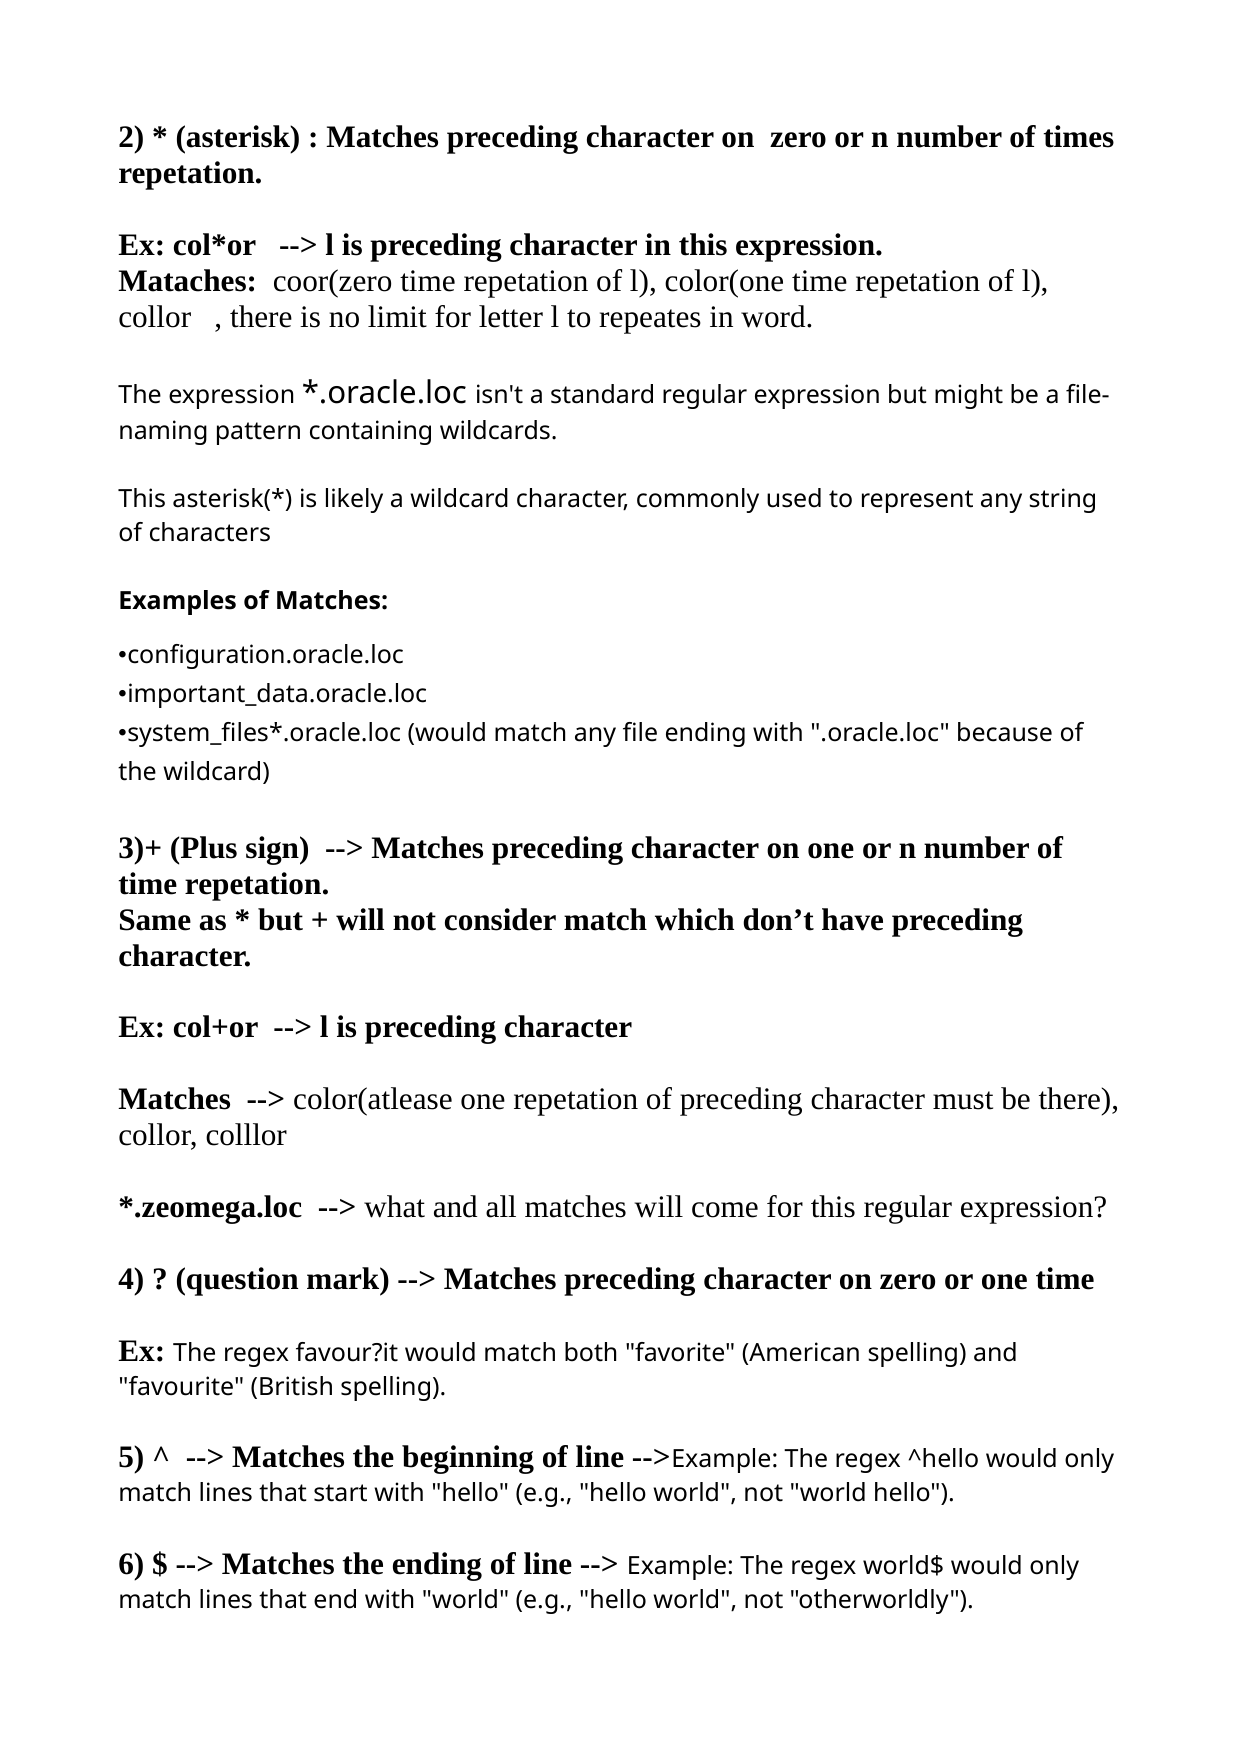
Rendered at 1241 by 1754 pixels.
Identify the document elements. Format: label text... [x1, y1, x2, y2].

text Ex: col+or --> l is preceding character [118, 1009, 1122, 1044]
text Same as * but + will not consider match which don’t have preceding character. [118, 901, 1122, 973]
text 5) ^ --> Matches the beginning of line -->Example: The regex ^hello would only match lines that start with "hello" (e.g., "hello world", not "world hello"). [118, 1438, 1122, 1509]
text *.zeomega.loc --> what and all matches will come for this regular expression? [118, 1188, 1122, 1224]
list important_data.oracle.loc [118, 676, 1122, 709]
text This asterisk(*) is likely a wildcard character, commonly used to represent any string of characters [118, 480, 1122, 548]
text The expression *.oracle.loc isn't a standard regular expression but might be a file-naming pattern containing wildcards. [118, 370, 1122, 446]
text 4) ? (question mark) --> Matches preceding character on zero or one time [118, 1260, 1122, 1296]
list configuration.oracle.loc [118, 636, 1122, 670]
text 2) * (asterisk) : Matches preceding character on zero or n number of times repetation. [118, 118, 1122, 190]
text Examples of Matches: [118, 583, 1122, 617]
list system_files*.oracle.loc (would match any file ending with ".oracle.loc" because of the wildcard) [118, 715, 1122, 788]
text Mataches: coor(zero time repetation of l), color(one time repetation of l), collor , there is no limit for letter l to repeates in word. [118, 262, 1122, 334]
text 3)+ (Plus sign) --> Matches preceding character on one or n number of time repetation. [118, 829, 1122, 901]
text Ex: col*or --> l is preceding character in this expression. [118, 226, 1122, 262]
text Matches --> color(atlease one repetation of preceding character must be there), collor, colllor [118, 1081, 1122, 1152]
text 6) $ --> Matches the ending of line --> Example: The regex world$ would only match lines that end with "world" (e.g., "hello world", not "otherworldly"). [118, 1545, 1122, 1616]
text Ex: The regex favour?it would match both "favorite" (American spelling) and "favourite" (British spelling). [118, 1332, 1122, 1403]
